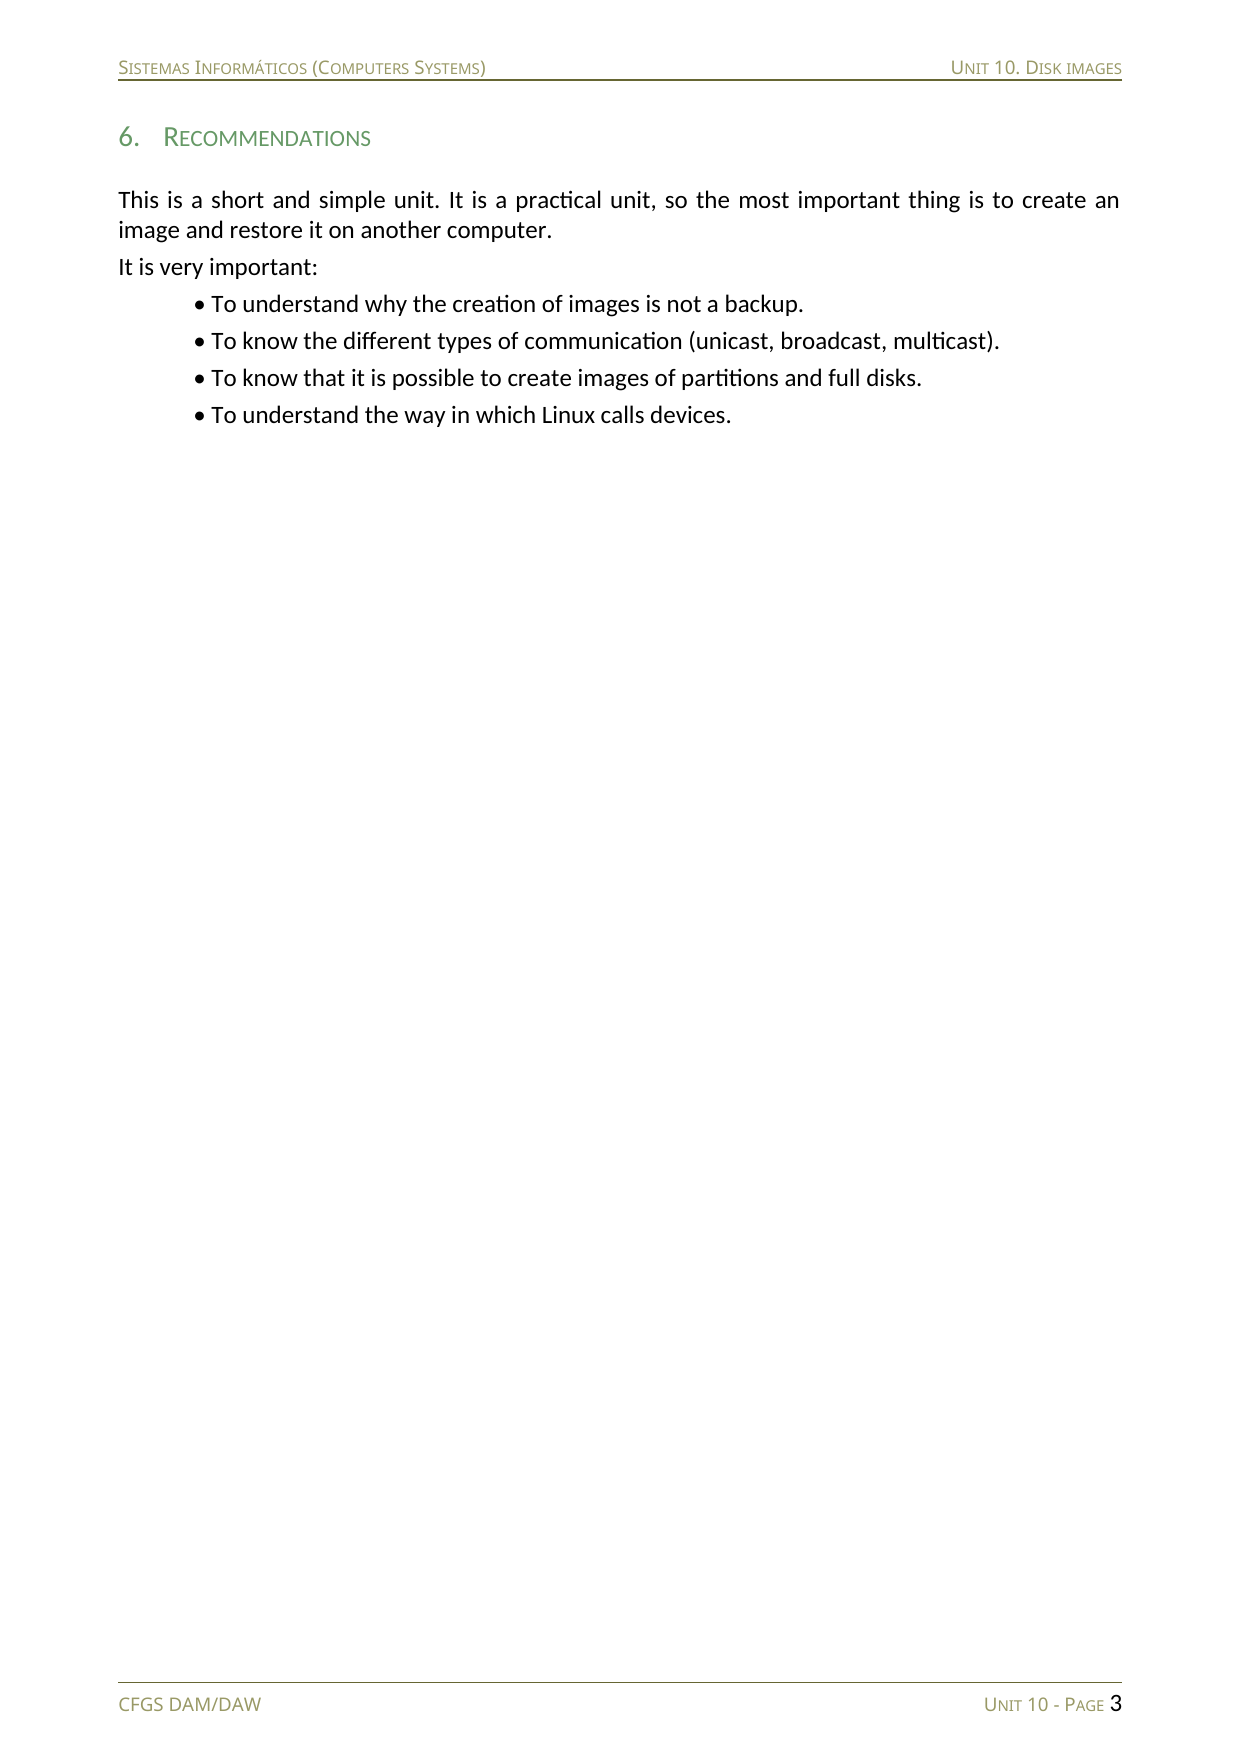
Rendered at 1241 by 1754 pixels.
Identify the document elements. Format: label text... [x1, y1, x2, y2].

text It is very important: [118, 251, 1122, 282]
text • To know that it is possible to create images of partitions and full disks. [193, 362, 1122, 393]
text • To understand why the creation of images is not a backup. [193, 288, 1122, 319]
text • To know the different types of communication (unicast, broadcast, multicast). [193, 325, 1122, 356]
text • To understand the way in which Linux calls devices. [193, 399, 1122, 430]
subtitle Recommendations [118, 118, 1122, 154]
text This is a short and simple unit. It is a practical unit, so the most important thing is to create an image and restore it on another computer. [118, 184, 1122, 245]
